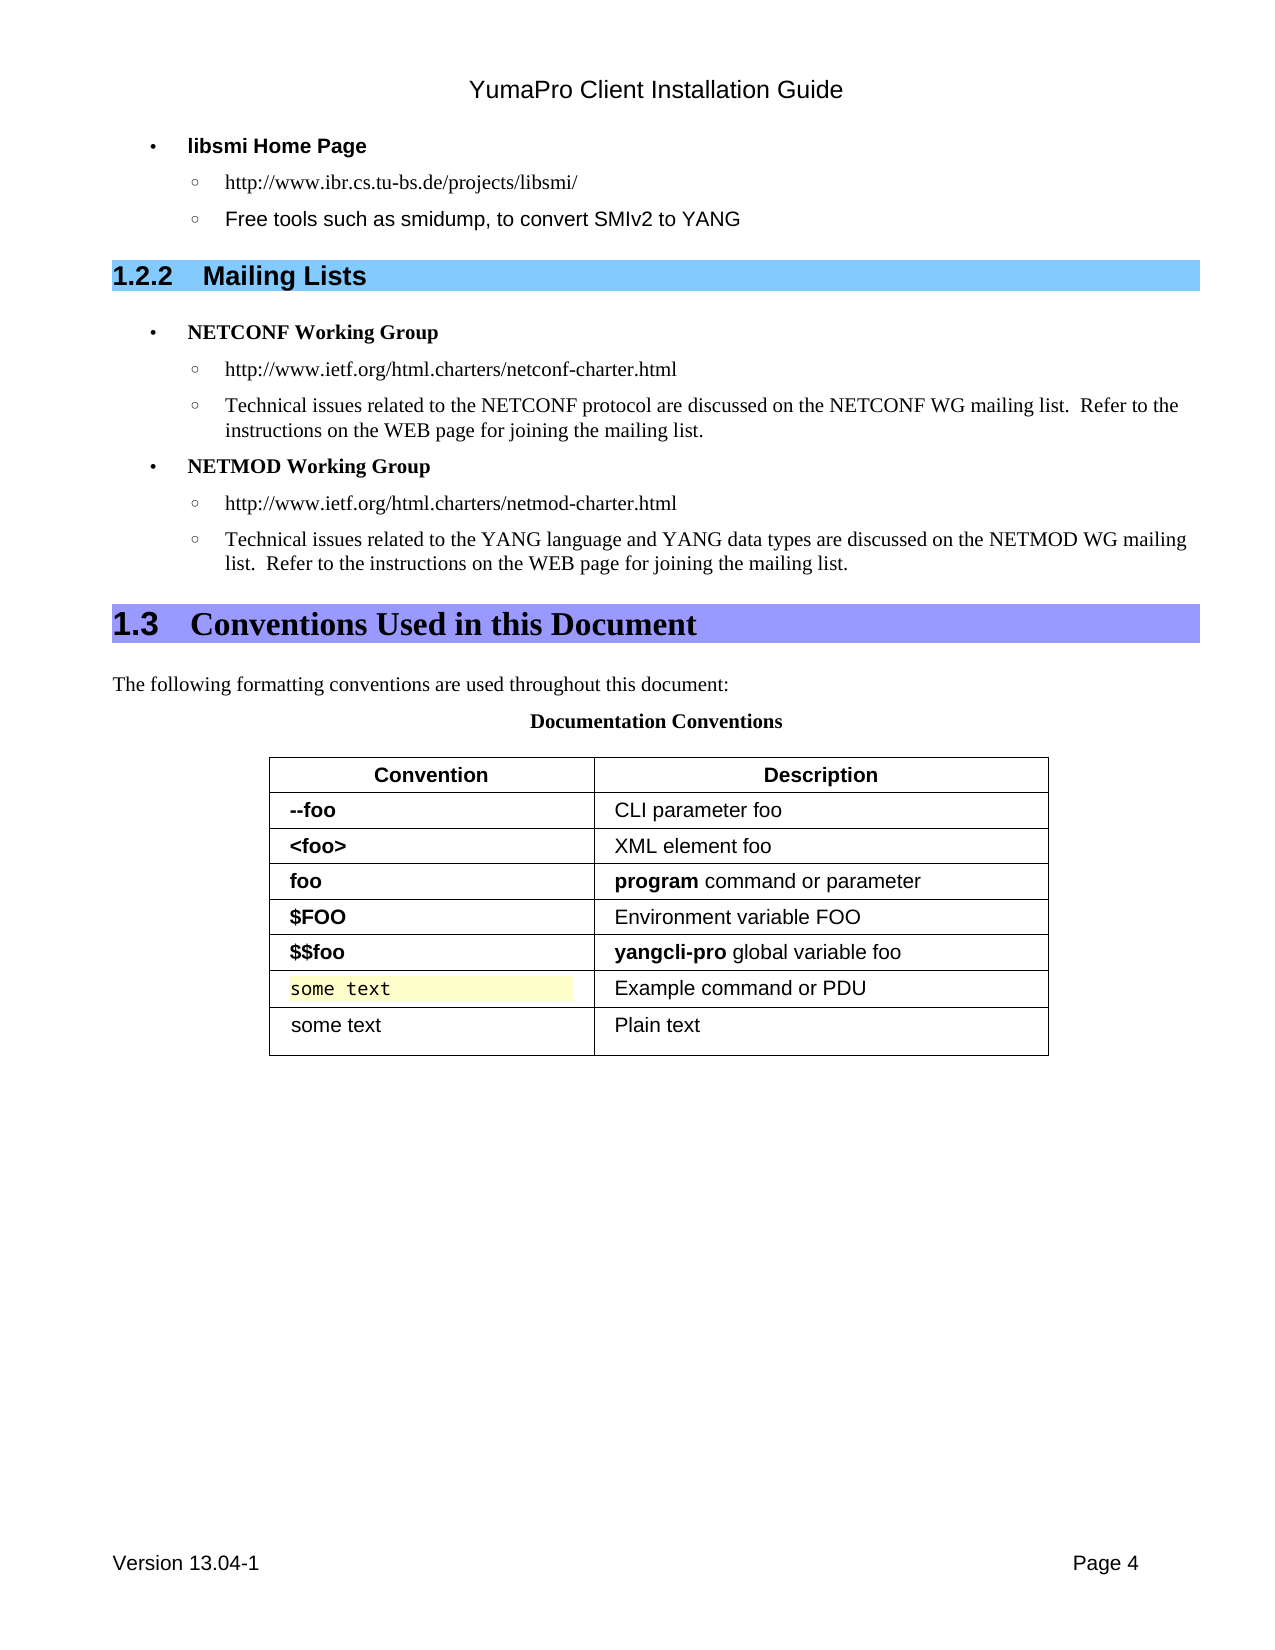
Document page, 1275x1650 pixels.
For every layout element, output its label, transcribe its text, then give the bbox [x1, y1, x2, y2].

table_cell program command or parameter [595, 864, 1048, 899]
list NETCONF Working Group [150, 320, 1200, 344]
table_cell $$foo [270, 935, 594, 970]
list http://www.ietf.org/html.charters/netconf-charter.html [187, 357, 1200, 381]
table_cell --foo [270, 793, 594, 828]
table_header Convention [270, 758, 594, 792]
list Technical issues related to the YANG language and YANG data types are discussed on the NETMOD WG mailing list. Refer to the instructions on the WEB page for joining the mailing list. [187, 527, 1200, 575]
table_cell XML element foo [595, 829, 1048, 863]
table_cell $FOO [270, 900, 594, 934]
table_cell CLI parameter foo [595, 793, 1048, 828]
subtitle Mailing Lists [112, 260, 1200, 291]
list libsmi Home Page [150, 134, 1200, 158]
table_header Description [595, 758, 1048, 792]
table_cell Environment variable FOO [595, 900, 1048, 934]
subtitle Conventions Used in this Document [112, 604, 1200, 643]
table_cell foo [270, 864, 594, 899]
table_cell yangcli-pro global variable foo [595, 935, 1048, 970]
table_cell <foo> [270, 829, 594, 863]
list Free tools such as smidump, to convert SMIv2 to YANG [187, 207, 1200, 231]
list Technical issues related to the NETCONF protocol are discussed on the NETCONF WG mailing list. Refer to the instructions on the WEB page for joining the mailing list. [187, 393, 1200, 442]
table_cell some text [270, 971, 594, 1007]
text The following formatting conventions are used throughout this document: [112, 672, 1200, 696]
table_cell Example command or PDU [595, 971, 1048, 1007]
subtitle Documentation Conventions [127, 709, 1185, 733]
table_cell Plain text [595, 1008, 1048, 1055]
table_cell some text [270, 1008, 594, 1055]
list http://www.ietf.org/html.charters/netmod-charter.html [187, 491, 1200, 515]
list http://www.ibr.cs.tu-bs.de/projects/libsmi/ [187, 170, 1200, 194]
list NETMOD Working Group [150, 454, 1200, 478]
